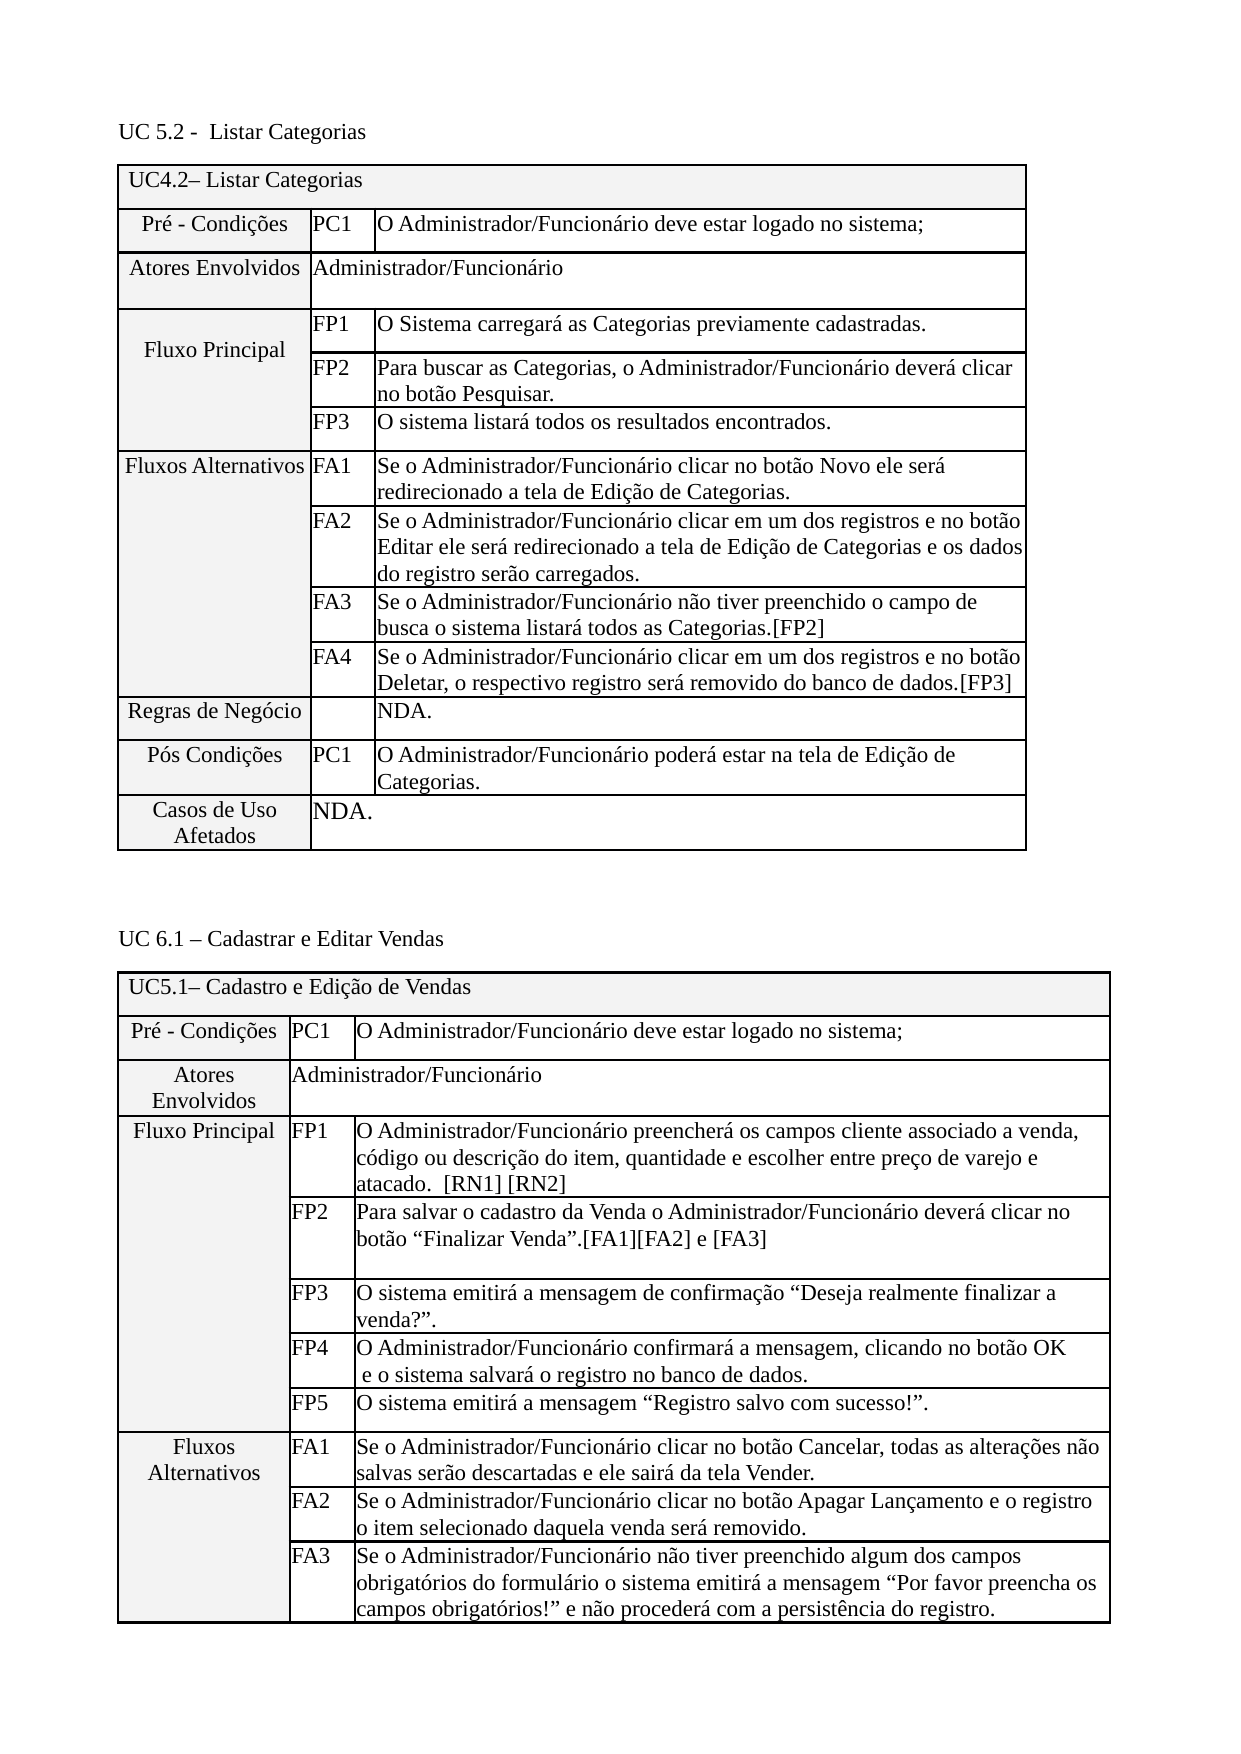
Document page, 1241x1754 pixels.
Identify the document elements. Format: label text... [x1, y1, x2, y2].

table_cell Se o Administrador/Funcionário clicar em um dos registros e no botão Editar ele será redirecionado a tela de Edição de Categorias e os dados do registro serão carregados. [376, 507, 1025, 586]
table_cell FP3 [291, 1280, 354, 1332]
table_cell Para buscar as Categorias, o Administrador/Funcionário deverá clicar no botão Pesquisar. [376, 354, 1025, 406]
table_cell O Administrador/Funcionário deve estar logado no sistema; [376, 210, 1025, 251]
table_cell FP3 [312, 408, 374, 450]
table_header UC4.2– Listar Categorias [119, 166, 1025, 208]
table_cell Se o Administrador/Funcionário clicar no botão Cancelar, todas as alterações não salvas serão descartadas e ele sairá da tela Vender. [356, 1433, 1109, 1486]
table_cell [312, 698, 374, 739]
table_cell O Administrador/Funcionário deve estar logado no sistema; [356, 1017, 1109, 1059]
table_cell Regras de Negócio [119, 698, 310, 739]
table_cell FP5 [291, 1389, 354, 1431]
table_cell FA1 [291, 1433, 354, 1486]
table_cell O sistema emitirá a mensagem de confirmação “Deseja realmente finalizar a venda?”. [356, 1280, 1109, 1332]
table_cell Pós Condições [119, 741, 310, 794]
table_cell O sistema listará todos os resultados encontrados. [376, 408, 1025, 450]
table_cell FP2 [312, 354, 374, 406]
table_cell Se o Administrador/Funcionário clicar em um dos registros e no botão Deletar, o respectivo registro será removido do banco de dados.[FP3] [376, 643, 1025, 696]
table_cell FA2 [312, 507, 374, 586]
text UC 6.1 – Cadastrar e Editar Vendas [118, 926, 1122, 952]
table_cell PC1 [312, 210, 374, 251]
table_cell O Administrador/Funcionário poderá estar na tela de Edição de Categorias. [376, 741, 1025, 794]
table_cell Se o Administrador/Funcionário não tiver preenchido o campo de busca o sistema listará todos as Categorias.[FP2] [376, 588, 1025, 641]
table_cell Fluxo Principal [119, 310, 310, 450]
table_cell Se o Administrador/Funcionário não tiver preenchido algum dos campos obrigatórios do formulário o sistema emitirá a mensagem “Por favor preencha os campos obrigatórios!” e não procederá com a persistência do registro. [356, 1543, 1109, 1621]
table_cell Fluxo Principal [119, 1117, 289, 1431]
table_cell FA2 [291, 1488, 354, 1540]
table_cell O Administrador/Funcionário confirmará a mensagem, clicando no botão OK e o sistema salvará o registro no banco de dados. [356, 1334, 1109, 1387]
table_cell NDA. [376, 698, 1025, 739]
table_cell Administrador/Funcionário [312, 254, 1025, 308]
table_cell Se o Administrador/Funcionário clicar no botão Apagar Lançamento e o registro o item selecionado daquela venda será removido. [356, 1488, 1109, 1540]
table_cell FP1 [291, 1117, 354, 1196]
table_cell Atores Envolvidos [119, 254, 310, 308]
table_cell Para salvar o cadastro da Venda o Administrador/Funcionário deverá clicar no botão “Finalizar Venda”.[FA1][FA2] e [FA3] [356, 1198, 1109, 1277]
table_cell Pré - Condições [119, 210, 310, 251]
table_cell Fluxos Alternativos [119, 452, 310, 696]
table_cell FA3 [312, 588, 374, 641]
table_cell FA1 [312, 452, 374, 505]
text UC 5.2 - Listar Categorias [118, 118, 1122, 144]
table_cell Se o Administrador/Funcionário clicar no botão Novo ele será redirecionado a tela de Edição de Categorias. [376, 452, 1025, 505]
table_cell Fluxos Alternativos [119, 1433, 289, 1621]
table_cell Administrador/Funcionário [291, 1061, 1109, 1115]
table_cell FA4 [312, 643, 374, 696]
table_cell O Sistema carregará as Categorias previamente cadastradas. [376, 310, 1025, 351]
table_cell FA3 [291, 1543, 354, 1621]
table_cell FP1 [312, 310, 374, 351]
table_cell Pré - Condições [119, 1017, 289, 1059]
table_cell O Administrador/Funcionário preencherá os campos cliente associado a venda, código ou descrição do item, quantidade e escolher entre preço de varejo e atacado. [RN1] [RN2] [356, 1117, 1109, 1196]
table_header UC5.1– Cadastro e Edição de Vendas [119, 974, 1109, 1015]
table_cell PC1 [291, 1017, 354, 1059]
table_cell Casos de Uso Afetados [119, 796, 310, 849]
table_cell Atores Envolvidos [119, 1061, 289, 1115]
table_cell FP2 [291, 1198, 354, 1277]
table_cell NDA. [312, 796, 1025, 849]
table_cell O sistema emitirá a mensagem “Registro salvo com sucesso!”. [356, 1389, 1109, 1431]
table_cell PC1 [312, 741, 374, 794]
table_cell FP4 [291, 1334, 354, 1387]
